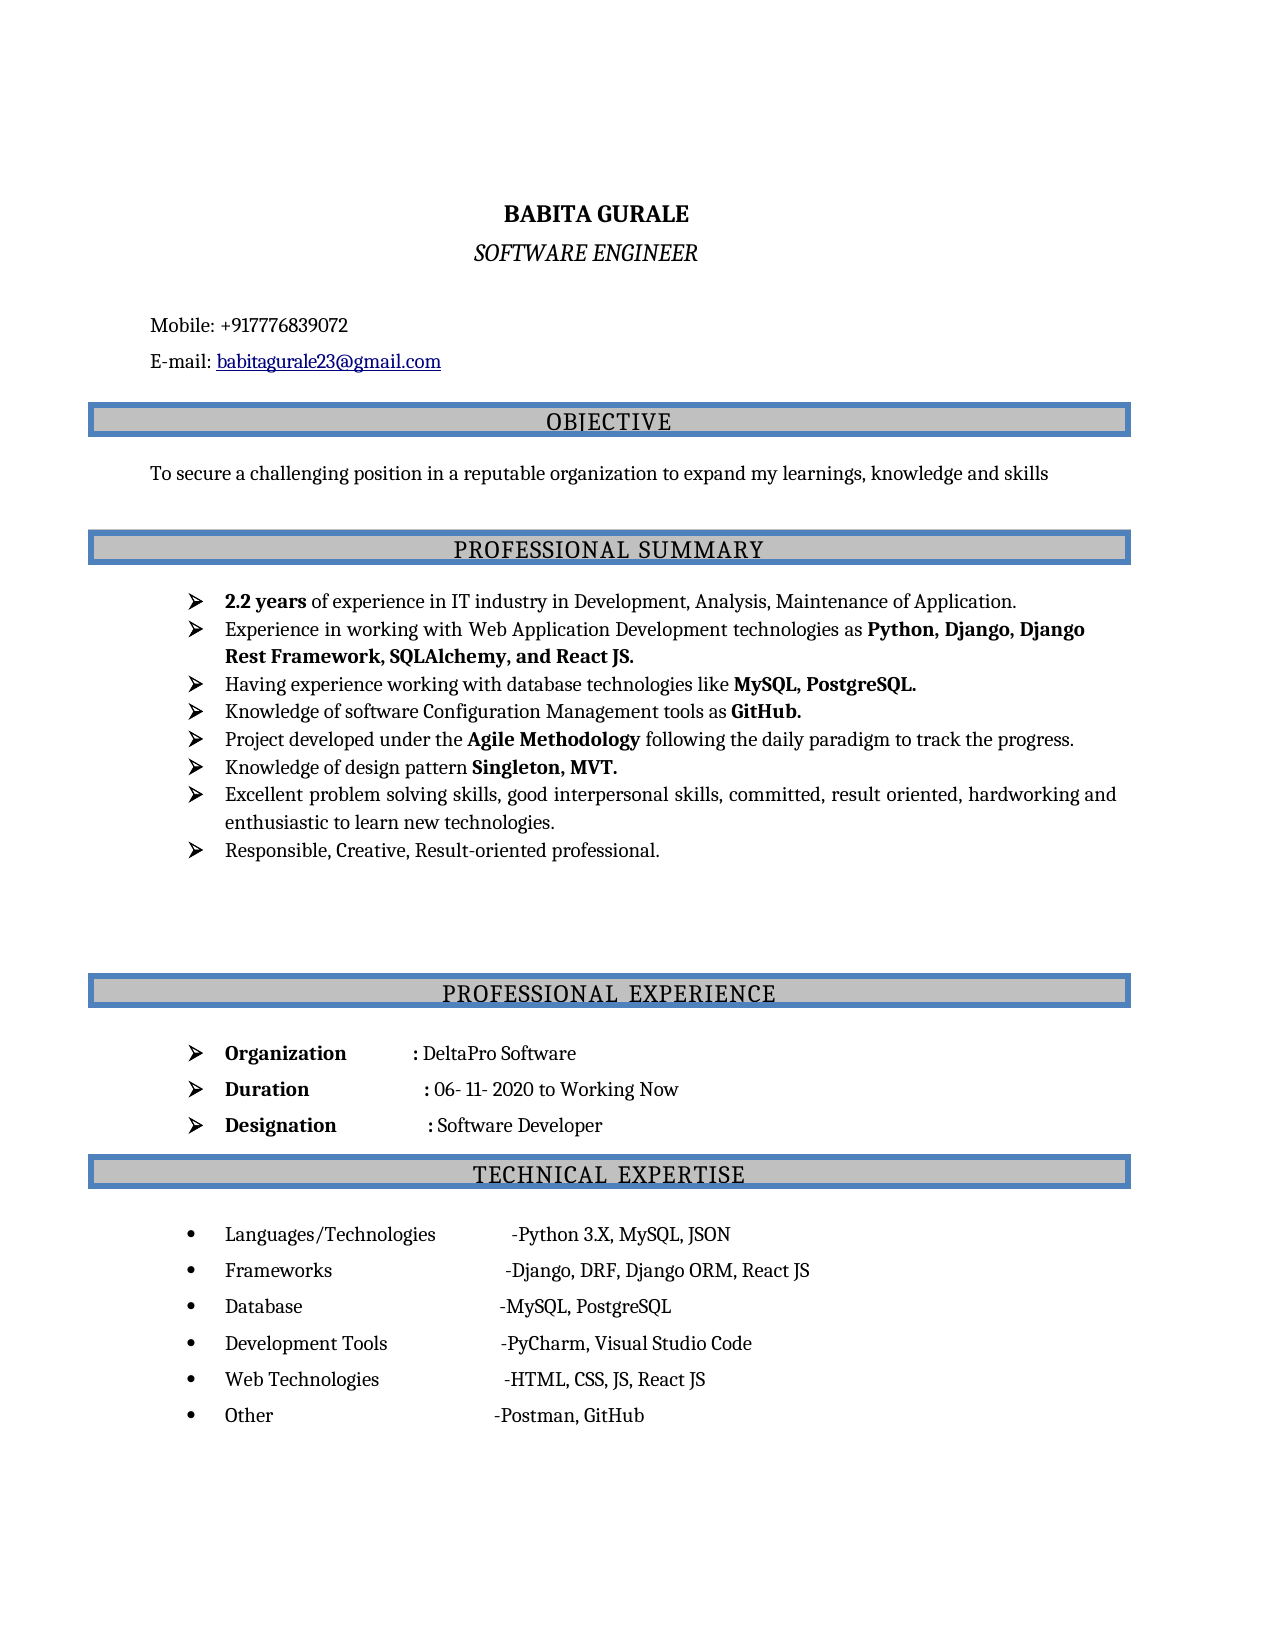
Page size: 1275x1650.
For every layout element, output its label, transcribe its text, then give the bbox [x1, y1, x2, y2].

list Other -Postman, GitHub [187, 1404, 1144, 1428]
list Database -MySQL, PostgreSQL [187, 1295, 1144, 1319]
list Excellent problem solving skills, good interpersonal skills, committed, result oriented, hardworking and enthusiastic to learn new technologies. [187, 783, 1124, 834]
list TECHNICAL EXPERTISE [436, 1160, 782, 1183]
subtitle SOFTWARE ENGINEER [150, 238, 1144, 267]
list Knowledge of design pattern Singleton, MVT. [187, 756, 1144, 779]
text PROFESSIONAL SUMMARY [435, 536, 781, 559]
list Web Technologies -HTML, CSS, JS, React JS [187, 1368, 1144, 1392]
text OBJECTIVE [436, 408, 782, 431]
list Experience in working with Web Application Development technologies as Python, Django, Django Rest Framework, SQLAlchemy, and React JS. [187, 618, 1125, 669]
subtitle BABITA GURALE [150, 199, 1144, 228]
list Organization : DeltaPro Software [187, 1042, 1144, 1066]
text To secure a challenging position in a reputable organization to expand my learnings, knowledge and skills [150, 462, 1144, 486]
text PROFESSIONAL EXPERIENCE [436, 979, 781, 1002]
list Having experience working with database technologies like MySQL, PostgreSQL. [187, 673, 1144, 697]
list Duration : 06- 11- 2020 to Working Now [187, 1078, 1144, 1102]
list Responsible, Creative, Result-oriented professional. [187, 838, 1144, 862]
text E-mail: babitagurale23@gmail.com [150, 350, 1144, 374]
list Designation : Software Developer [187, 1114, 1144, 1138]
list Project developed under the Agile Methodology following the daily paradigm to track the progress. [187, 728, 1144, 752]
list Development Tools -PyCharm, Visual Studio Code [187, 1331, 1144, 1355]
list Languages/Technologies -Python 3.X, MySQL, JSON [187, 1223, 1144, 1247]
list Knowledge of software Configuration Management tools as GitHub. [187, 700, 1144, 724]
text Mobile: +917776839072 [150, 314, 1144, 338]
list 2.2 years of experience in IT industry in Development, Analysis, Maintenance of Application. [187, 590, 1144, 614]
list Frameworks -Django, DRF, Django ORM, React JS [187, 1259, 1144, 1283]
